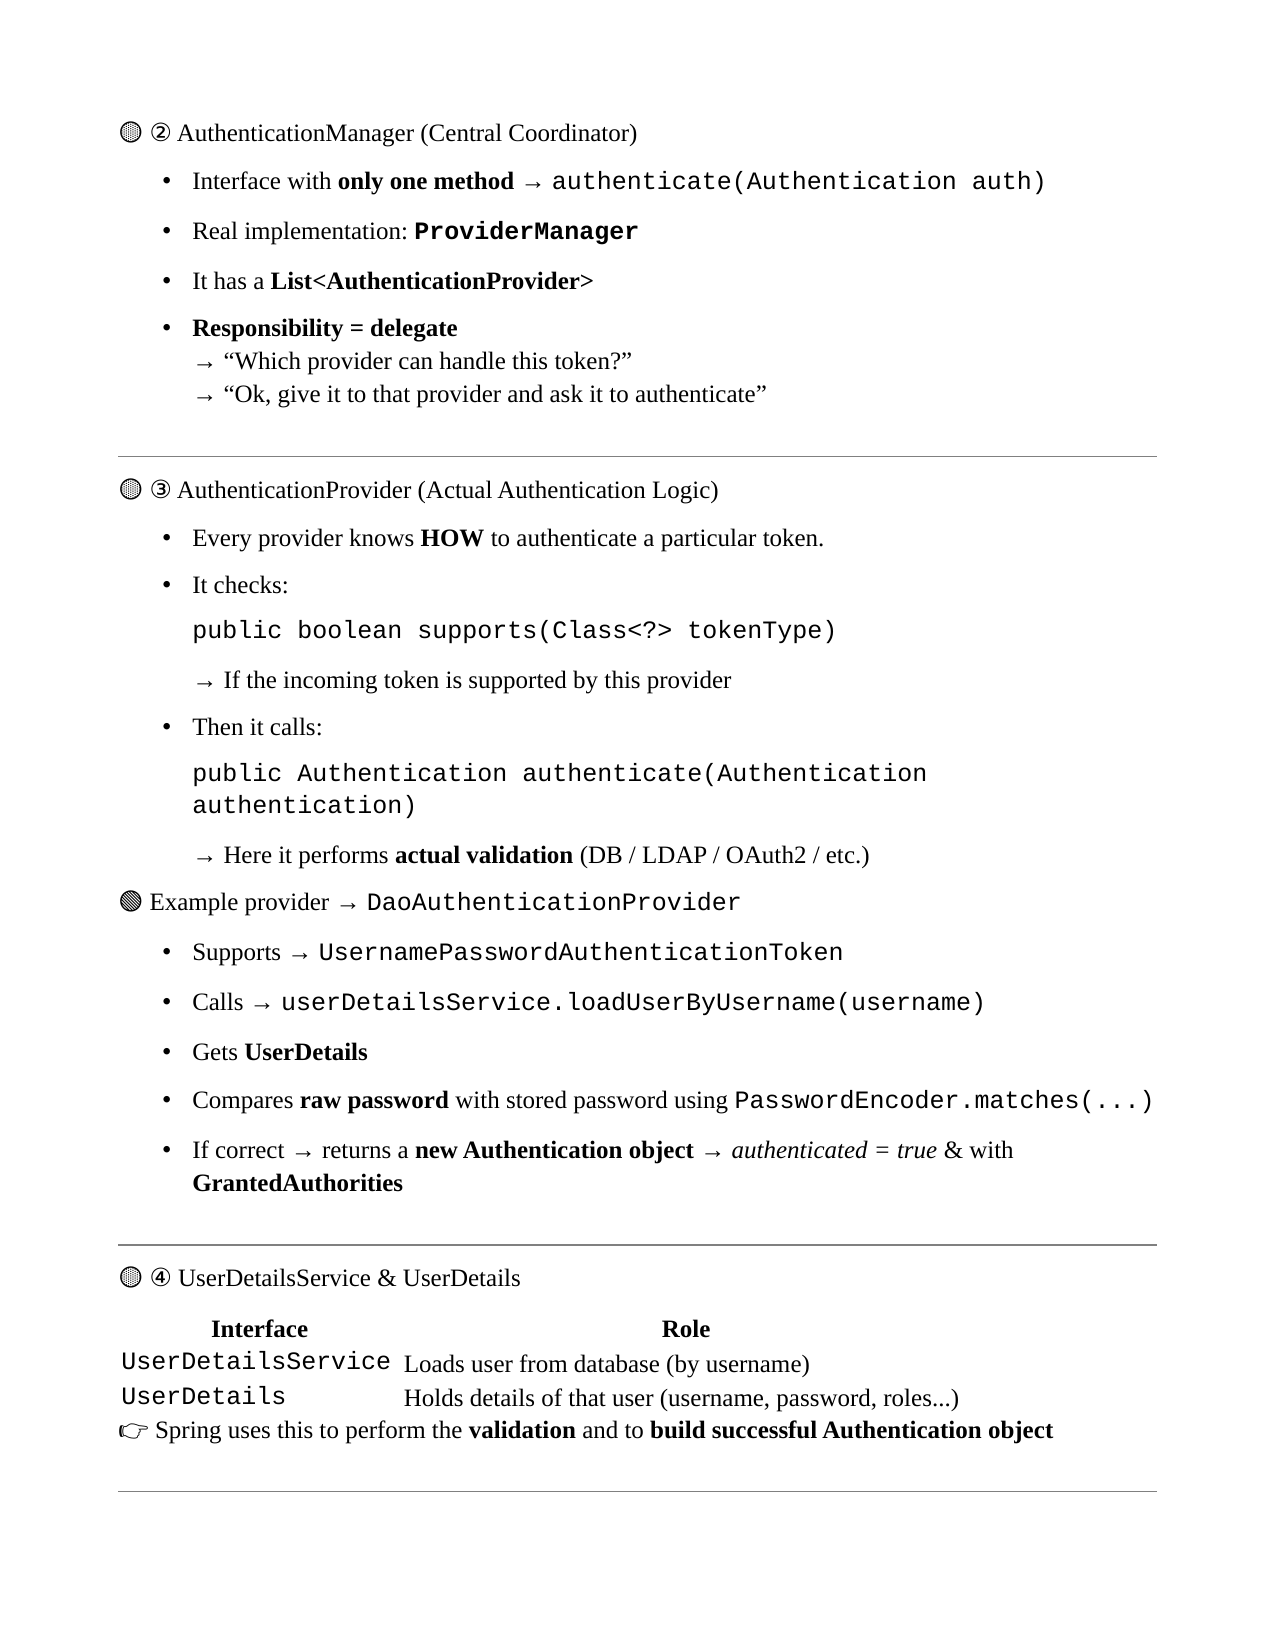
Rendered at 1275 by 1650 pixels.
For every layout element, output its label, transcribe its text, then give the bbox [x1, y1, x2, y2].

table_cell Loads user from database (by username) [401, 1346, 971, 1380]
subtitle 🟡 ③ AuthenticationProvider (Actual Authentication Logic) [118, 475, 1157, 504]
subtitle 🟡 ② AuthenticationManager (Central Coordinator) [118, 118, 1157, 147]
list Every provider knows HOW to authenticate a particular token. [162, 523, 1157, 551]
table_cell Holds details of that user (username, password, roles...) [401, 1380, 971, 1415]
list → If the incoming token is supported by this provider [162, 665, 1157, 694]
list Responsibility = delegate → “Which provider can handle this token?” → “Ok, give it to that provider and ask it to authenticate” [162, 313, 1157, 408]
list Supports → UsernamePasswordAuthenticationToken [162, 937, 1157, 968]
list It checks: [162, 570, 1157, 599]
table_header Role [401, 1311, 971, 1346]
list Then it calls: [162, 712, 1157, 741]
list public boolean supports(Class<?> tokenType) [162, 618, 1157, 646]
list Real implementation: ProviderManager [162, 216, 1157, 247]
table_cell UserDetailsService [118, 1346, 401, 1380]
list Compares raw password with stored password using PasswordEncoder.matches(...) [162, 1085, 1157, 1116]
table_header Interface [118, 1311, 401, 1346]
list If correct → returns a new Authentication object → authenticated = true & with GrantedAuthorities [162, 1135, 1157, 1197]
list It has a List<AuthenticationProvider> [162, 266, 1157, 294]
text 👉 Spring uses this to perform the validation and to build successful Authentication object [118, 1415, 1157, 1444]
text 🟢 Example provider → DaoAuthenticationProvider [118, 887, 1157, 918]
table_cell UserDetails [118, 1380, 401, 1415]
list public Authentication authenticate(Authentication authentication) [162, 760, 1157, 821]
subtitle 🟡 ④ UserDetailsService & UserDetails [118, 1263, 1157, 1292]
list Gets UserDetails [162, 1037, 1157, 1066]
list Interface with only one method → authenticate(Authentication auth) [162, 166, 1157, 197]
list → Here it performs actual validation (DB / LDAP / OAuth2 / etc.) [162, 840, 1157, 868]
list Calls → userDetailsService.loadUserByUsername(username) [162, 987, 1157, 1018]
